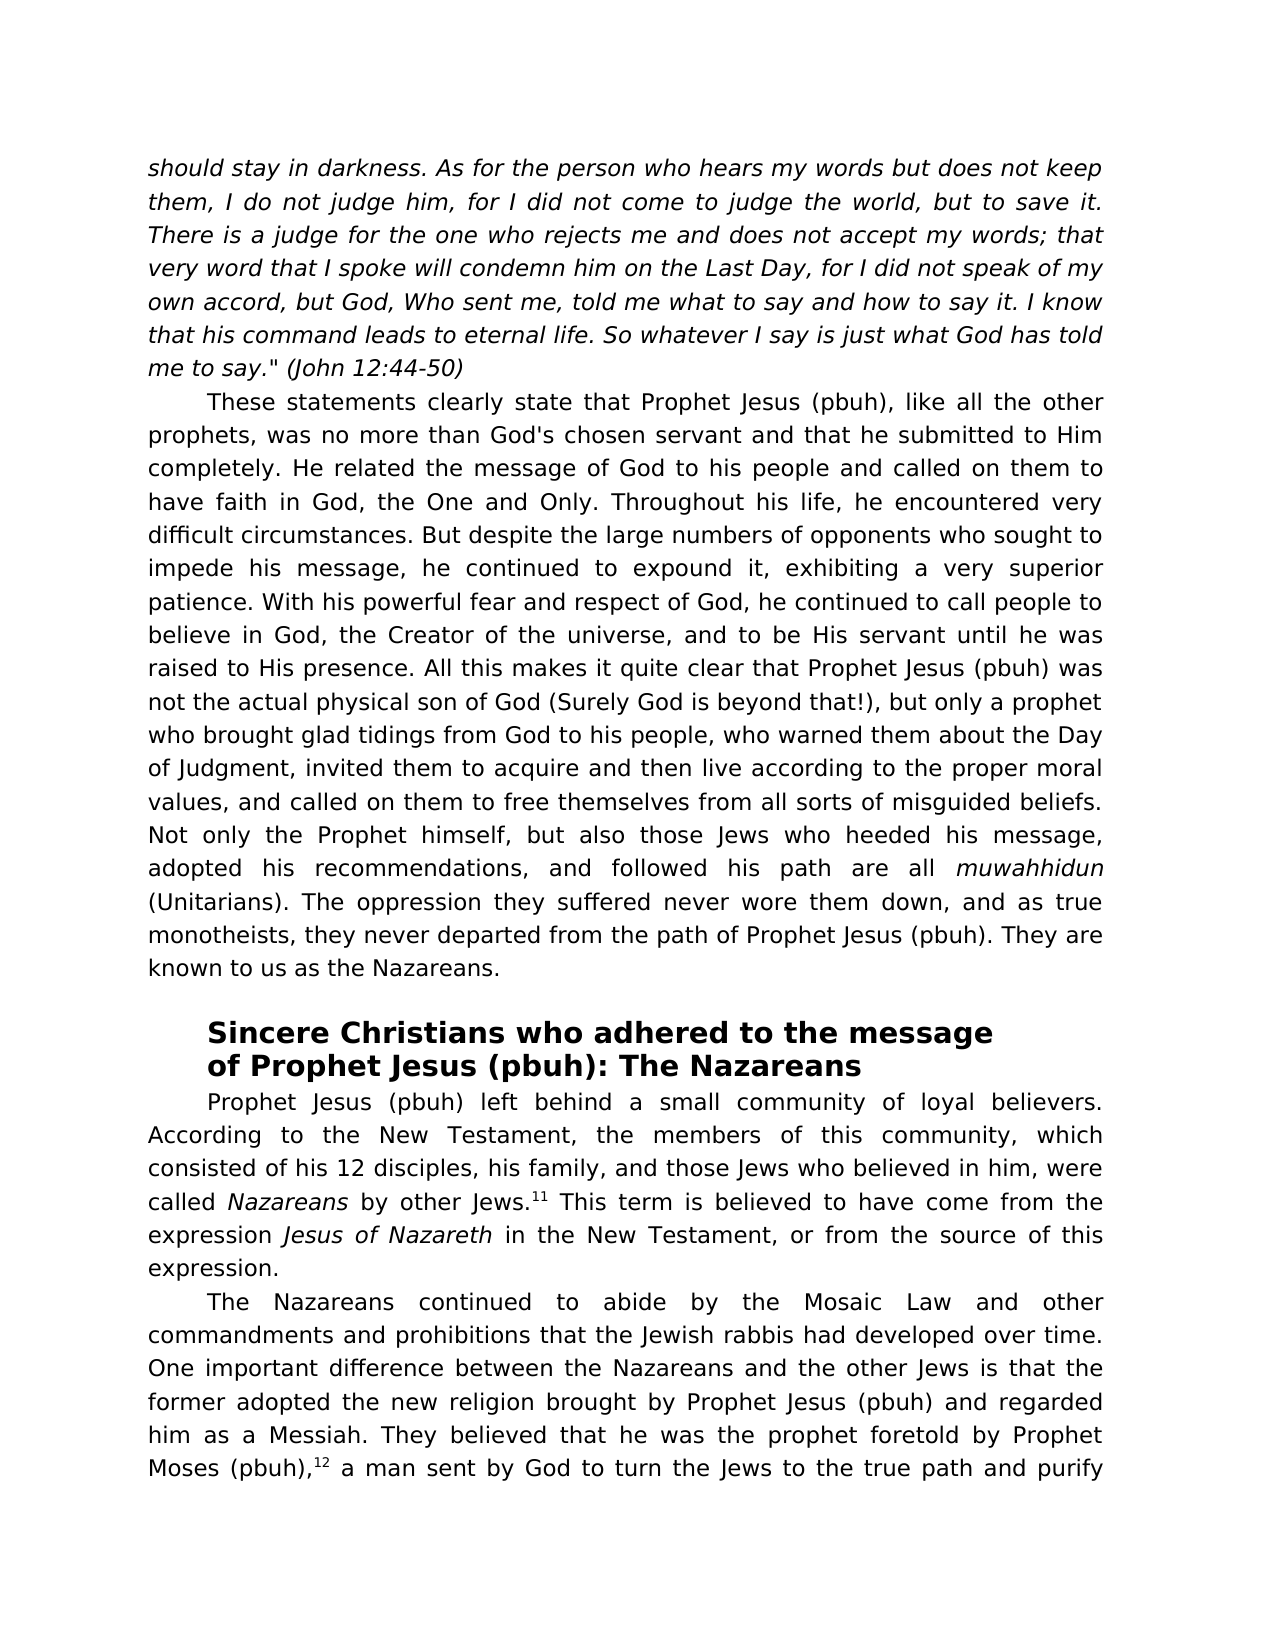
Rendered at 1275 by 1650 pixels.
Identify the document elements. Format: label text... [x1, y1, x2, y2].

text These statements clearly state that Prophet Jesus (pbuh), like all the other prophets, was no more than God's chosen servant and that he submitted to Him completely. He related the message of God to his people and called on them to have faith in God, the One and Only. Throughout his life, he encountered very difficult circumstances. But despite the large numbers of opponents who sought to impede his message, he continued to expound it, exhibiting a very superior patience. With his powerful fear and respect of God, he continued to call people to believe in God, the Creator of the universe, and to be His servant until he was raised to His presence. All this makes it quite clear that Prophet Jesus (pbuh) was not the actual physical son of God (Surely God is beyond that!), but only a prophet who brought glad tidings from God to his people, who warned them about the Day of Judgment, invited them to acquire and then live according to the proper moral values, and called on them to free themselves from all sorts of misguided beliefs. Not only the Prophet himself, but also those Jews who heeded his message, adopted his recommendations, and followed his path are all muwahhidun (Unitarians). The oppression they suffered never wore them down, and as true monotheists, they never departed from the path of Prophet Jesus (pbuh). They are known to us as the Nazareans. [148, 383, 1104, 983]
text Prophet Jesus (pbuh) left behind a small community of loyal believers. According to the New Testament, the members of this community, which consisted of his 12 disciples, his family, and those Jews who believed in him, were called Nazareans by other Jews.11 This term is believed to have come from the expression Jesus of Nazareth in the New Testament, or from the source of this expression. [148, 1083, 1104, 1283]
text Sincere Christians who adhered to the message [148, 1017, 1104, 1050]
text should stay in darkness. As for the person who hears my words but does not keep them, I do not judge him, for I did not come to judge the world, but to save it. There is a judge for the one who rejects me and does not accept my words; that very word that I spoke will condemn him on the Last Day, for I did not speak of my own accord, but God, Who sent me, told me what to say and how to say it. I know that his command leads to eternal life. So whatever I say is just what God has told me to say." (John 12:44-50) [148, 150, 1104, 383]
text The Nazareans continued to abide by the Mosaic Law and other commandments and prohibitions that the Jewish rabbis had developed over time. One important difference between the Nazareans and the other Jews is that the former adopted the new religion brought by Prophet Jesus (pbuh) and regarded him as a Messiah. They believed that he was the prophet foretold by Prophet Moses (pbuh),12 a man sent by God to turn the Jews to the true path and purify [148, 1283, 1104, 1483]
text of Prophet Jesus (pbuh): The Nazareans [148, 1050, 1104, 1083]
